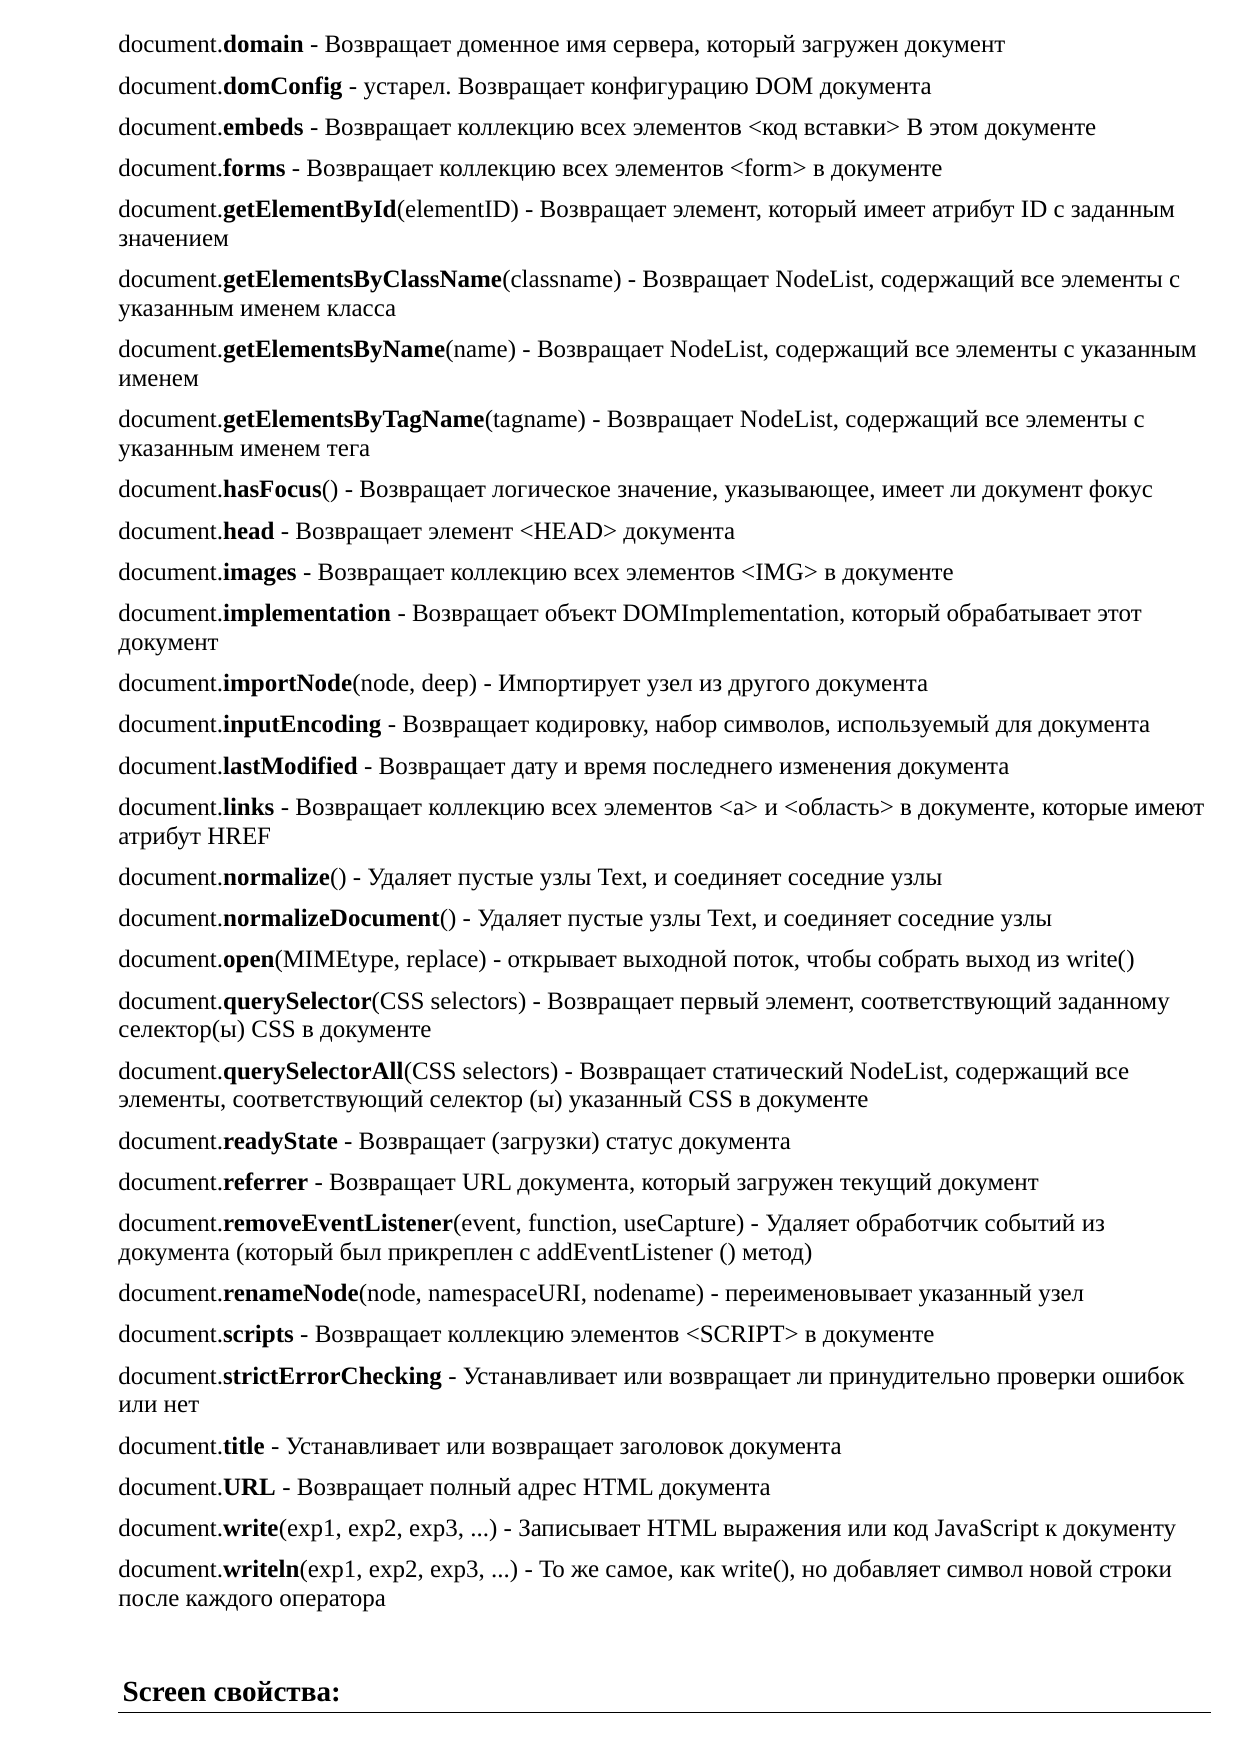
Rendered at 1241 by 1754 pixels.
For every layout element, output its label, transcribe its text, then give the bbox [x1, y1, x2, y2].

text document.lastModified - Возвращает дату и время последнего изменения документа [118, 751, 1211, 779]
text document.normalize() - Удаляет пустые узлы Text, и соединяет соседние узлы [118, 862, 1211, 891]
text document.implementation - Возвращает объект DOMImplementation, который обрабатывает этот документ [118, 598, 1211, 656]
text document.images - Возвращает коллекцию всех элементов <IMG> в документе [118, 557, 1211, 586]
text document.renameNode(node, namespaceURI, nodename) - переименовывает указанный узел [118, 1278, 1211, 1307]
text document.getElementsByName(name) - Возвращает NodeList, содержащий все элементы с указанным именем [118, 334, 1211, 392]
text document.importNode(node, deep) - Импортирует узел из другого документа [118, 668, 1211, 697]
text document.domain - Возвращает доменное имя сервера, который загружен документ [118, 29, 1211, 58]
text document.querySelector(CSS selectors) - Возвращает первый элемент, соответствующий заданному селектор(ы) CSS в документе [118, 986, 1211, 1043]
text document.normalizeDocument() - Удаляет пустые узлы Text, и соединяет соседние узлы [118, 903, 1211, 932]
text document.open(MIMEtype, replace) - открывает выходной поток, чтобы собрать выход из write() [118, 944, 1211, 973]
text document.removeEventListener(event, function, useCapture) - Удаляет обработчик событий из документа (который был прикреплен с addEventListener () метод) [118, 1208, 1211, 1266]
text document.writeln(exp1, exp2, exp3, ...) - То же самое, как write(), но добавляет символ новой строки после каждого оператора [118, 1554, 1211, 1612]
text document.getElementById(elementID) - Возвращает элемент, который имеет атрибут ID с заданным значением [118, 194, 1211, 252]
text document.URL - Возвращает полный адрес HTML документа [118, 1472, 1211, 1501]
text document.embeds - Возвращает коллекцию всех элементов <код вставки> В этом документе [118, 112, 1211, 141]
text document.links - Возвращает коллекцию всех элементов <a> и <область> в документе, которые имеют атрибут HREF [118, 792, 1211, 849]
text document.domConfig - устарел. Возвращает конфигурацию DOM документа [118, 71, 1211, 99]
text document.querySelectorAll(CSS selectors) - Возвращает статический NodeList, содержащий все элементы, соответствующий селектор (ы) указанный CSS в документе [118, 1056, 1211, 1113]
text document.hasFocus() - Возвращает логическое значение, указывающее, имеет ли документ фокус [118, 474, 1211, 503]
text document.head - Возвращает элемент <HEAD> документа [118, 516, 1211, 544]
text document.inputEncoding - Возвращает кодировку, набор символов, используемый для документа [118, 709, 1211, 738]
text document.write(exp1, exp2, exp3, ...) - Записывает HTML выражения или код JavaScript к документу [118, 1513, 1211, 1542]
text Screen cвойства: [118, 1670, 1211, 1712]
text document.scripts - Возвращает коллекцию элементов <SCRIPT> в документе [118, 1319, 1211, 1348]
text document.title - Устанавливает или возвращает заголовок документа [118, 1431, 1211, 1459]
text document.strictErrorChecking - Устанавливает или возвращает ли принудительно проверки ошибок или нет [118, 1361, 1211, 1418]
text document.referrer - Возвращает URL документа, который загружен текущий документ [118, 1167, 1211, 1196]
text document.forms - Возвращает коллекцию всех элементов <form> в документе [118, 153, 1211, 182]
text document.getElementsByClassName(classname) - Возвращает NodeList, содержащий все элементы с указанным именем класса [118, 264, 1211, 322]
text document.getElementsByTagName(tagname) - Возвращает NodeList, содержащий все элементы с указанным именем тега [118, 404, 1211, 462]
text document.readyState - Возвращает (загрузки) статус документа [118, 1126, 1211, 1154]
